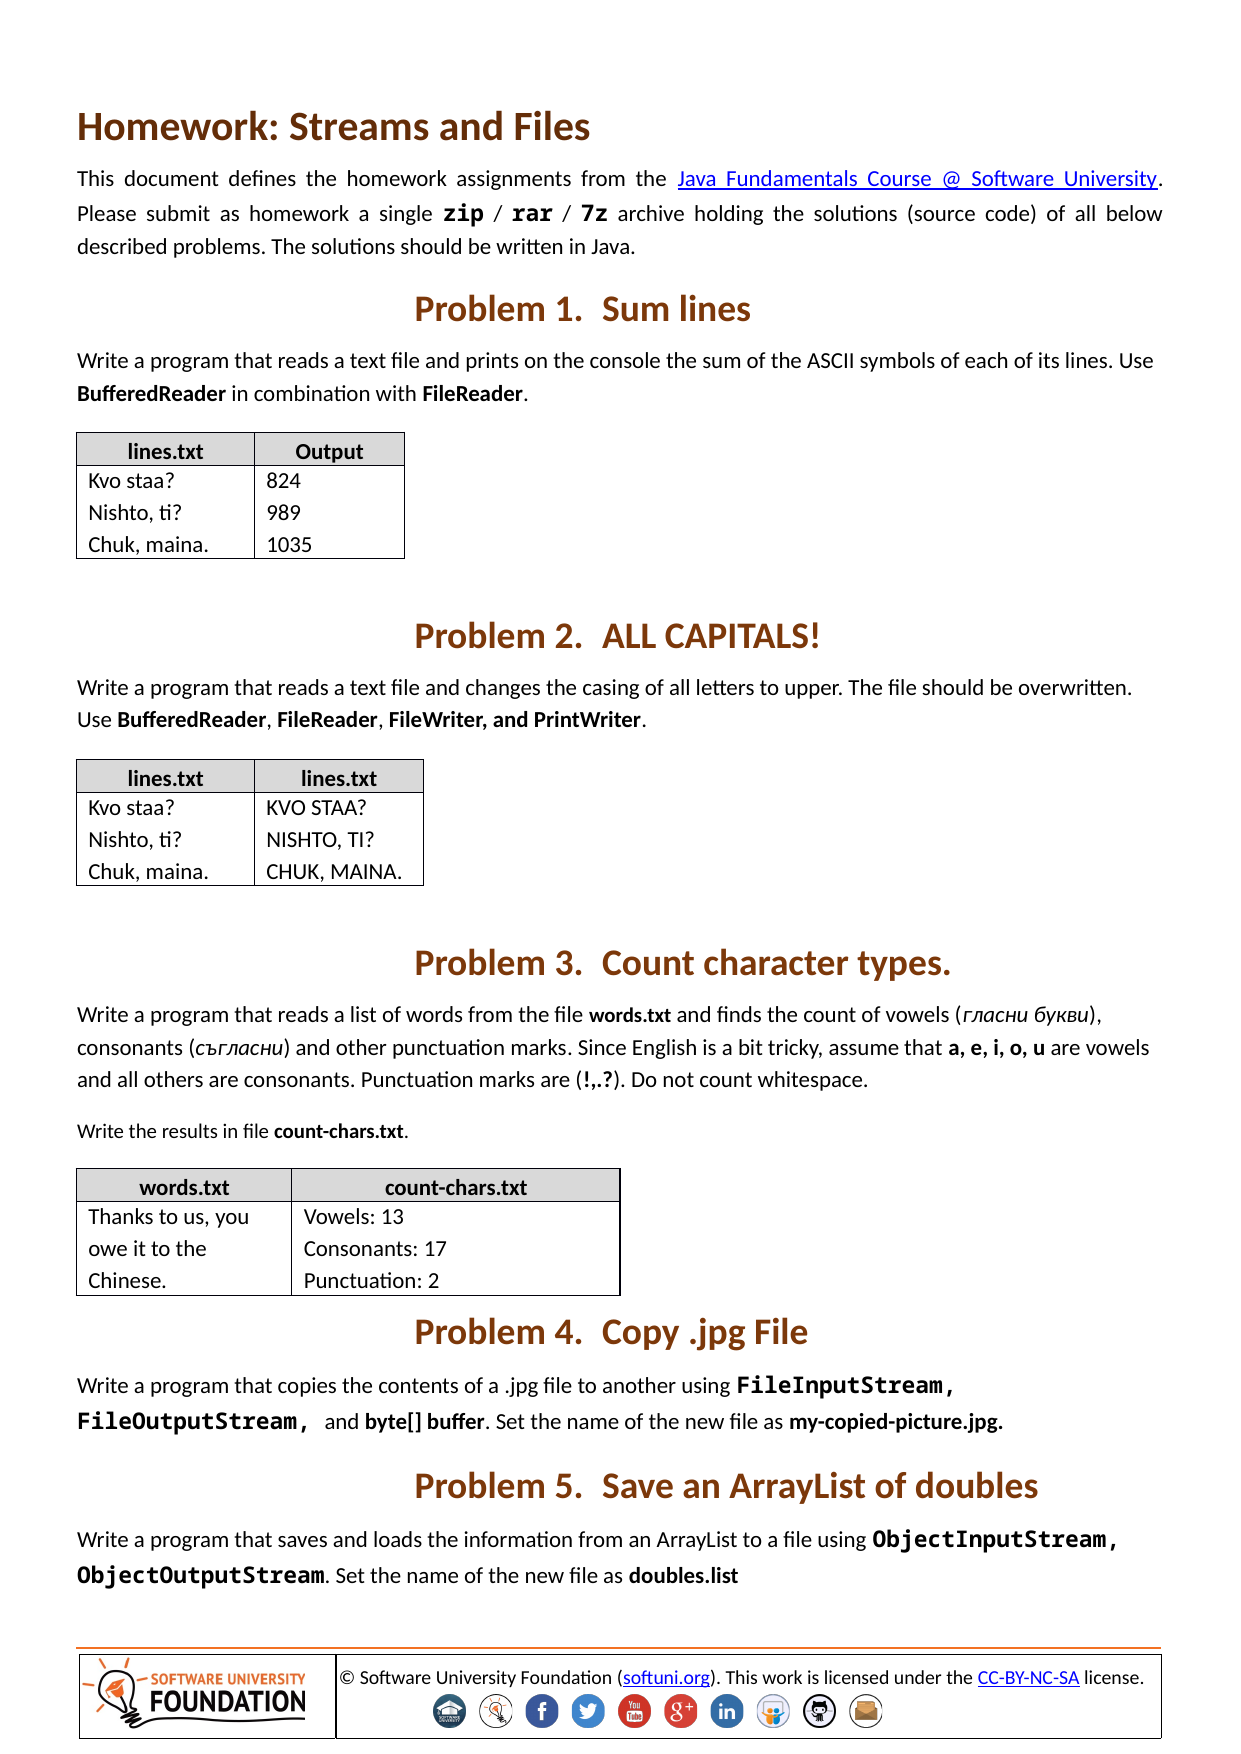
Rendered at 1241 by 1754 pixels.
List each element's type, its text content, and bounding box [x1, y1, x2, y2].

table_header Output [255, 433, 404, 465]
text Write a program that copies the contents of a .jpg file to another using FileInputStream, FileOutputStream, and byte[] buffer. Set the name of the new file as my-copied-picture.jpg. [77, 1369, 1163, 1436]
table_cell 824 989 1035 [255, 466, 404, 558]
text Write a program that reads a text file and prints on the console the sum of the ASCII symbols of each of its lines. Use BufferedReader in combination with FileReader. [77, 346, 1163, 407]
picture [618, 1694, 651, 1728]
text Write a program that reads a list of words from the file words.txt and finds the count of vowels (гласни букви), consonants (съгласни) and other punctuation marks. Since English is a bit tricky, assume that a, e, i, o, u are vowels and all others are consonants. Punctuation marks are (!,.?). Do not count whitespace. [77, 1000, 1163, 1093]
text This document defines the homework assignments from the Java Fundamentals Course @ Software University. Please submit as homework a single zip / rar / 7z archive holding the solutions (source code) of all below described problems. The solutions should be written in Java. [77, 164, 1163, 260]
table_cell Kvo staa? Nishto, ti? Chuk, maina. [77, 793, 254, 885]
picture [433, 1694, 466, 1728]
table_cell Kvo staa? Nishto, ti? Chuk, maina. [77, 466, 254, 558]
subtitle Count character types. [414, 939, 1163, 985]
table_cell Thanks to us, you owe it to the Chinese. [77, 1202, 291, 1294]
picture [756, 1694, 790, 1728]
subtitle ALL CAPITALS! [414, 612, 1163, 658]
picture [525, 1694, 559, 1728]
picture [710, 1694, 744, 1728]
subtitle Save an ArrayList of doubles [414, 1462, 1163, 1508]
picture [849, 1694, 883, 1728]
picture [479, 1694, 513, 1728]
table_header lines.txt [255, 760, 423, 792]
text Write a program that saves and loads the information from an ArrayList to a file using ObjectInputStream, ObjectOutputStream. Set the name of the new file as doubles.list [77, 1523, 1163, 1590]
table_header words.txt [77, 1169, 291, 1201]
picture [81, 1656, 305, 1729]
table_header lines.txt [77, 433, 254, 465]
text Write a program that reads a text file and changes the casing of all letters to upper. The file should be overwritten. Use BufferedReader, FileReader, FileWriter, and PrintWriter. [77, 673, 1163, 734]
subtitle Sum lines [414, 285, 1163, 331]
subtitle Homework: Streams and Files [77, 99, 1163, 150]
table_cell KVO STAA? NISHTO, TI? CHUK, MAINA. [255, 793, 423, 885]
table_cell Vowels: 13 Consonants: 17 Punctuation: 2 [292, 1202, 619, 1294]
text Write the results in file count-chars.txt. [77, 1118, 1163, 1143]
picture [664, 1694, 698, 1728]
table_header count-chars.txt [292, 1169, 619, 1201]
subtitle Copy .jpg File [414, 1308, 1163, 1354]
table_header lines.txt [77, 760, 254, 792]
picture [571, 1694, 605, 1728]
picture [803, 1694, 836, 1728]
